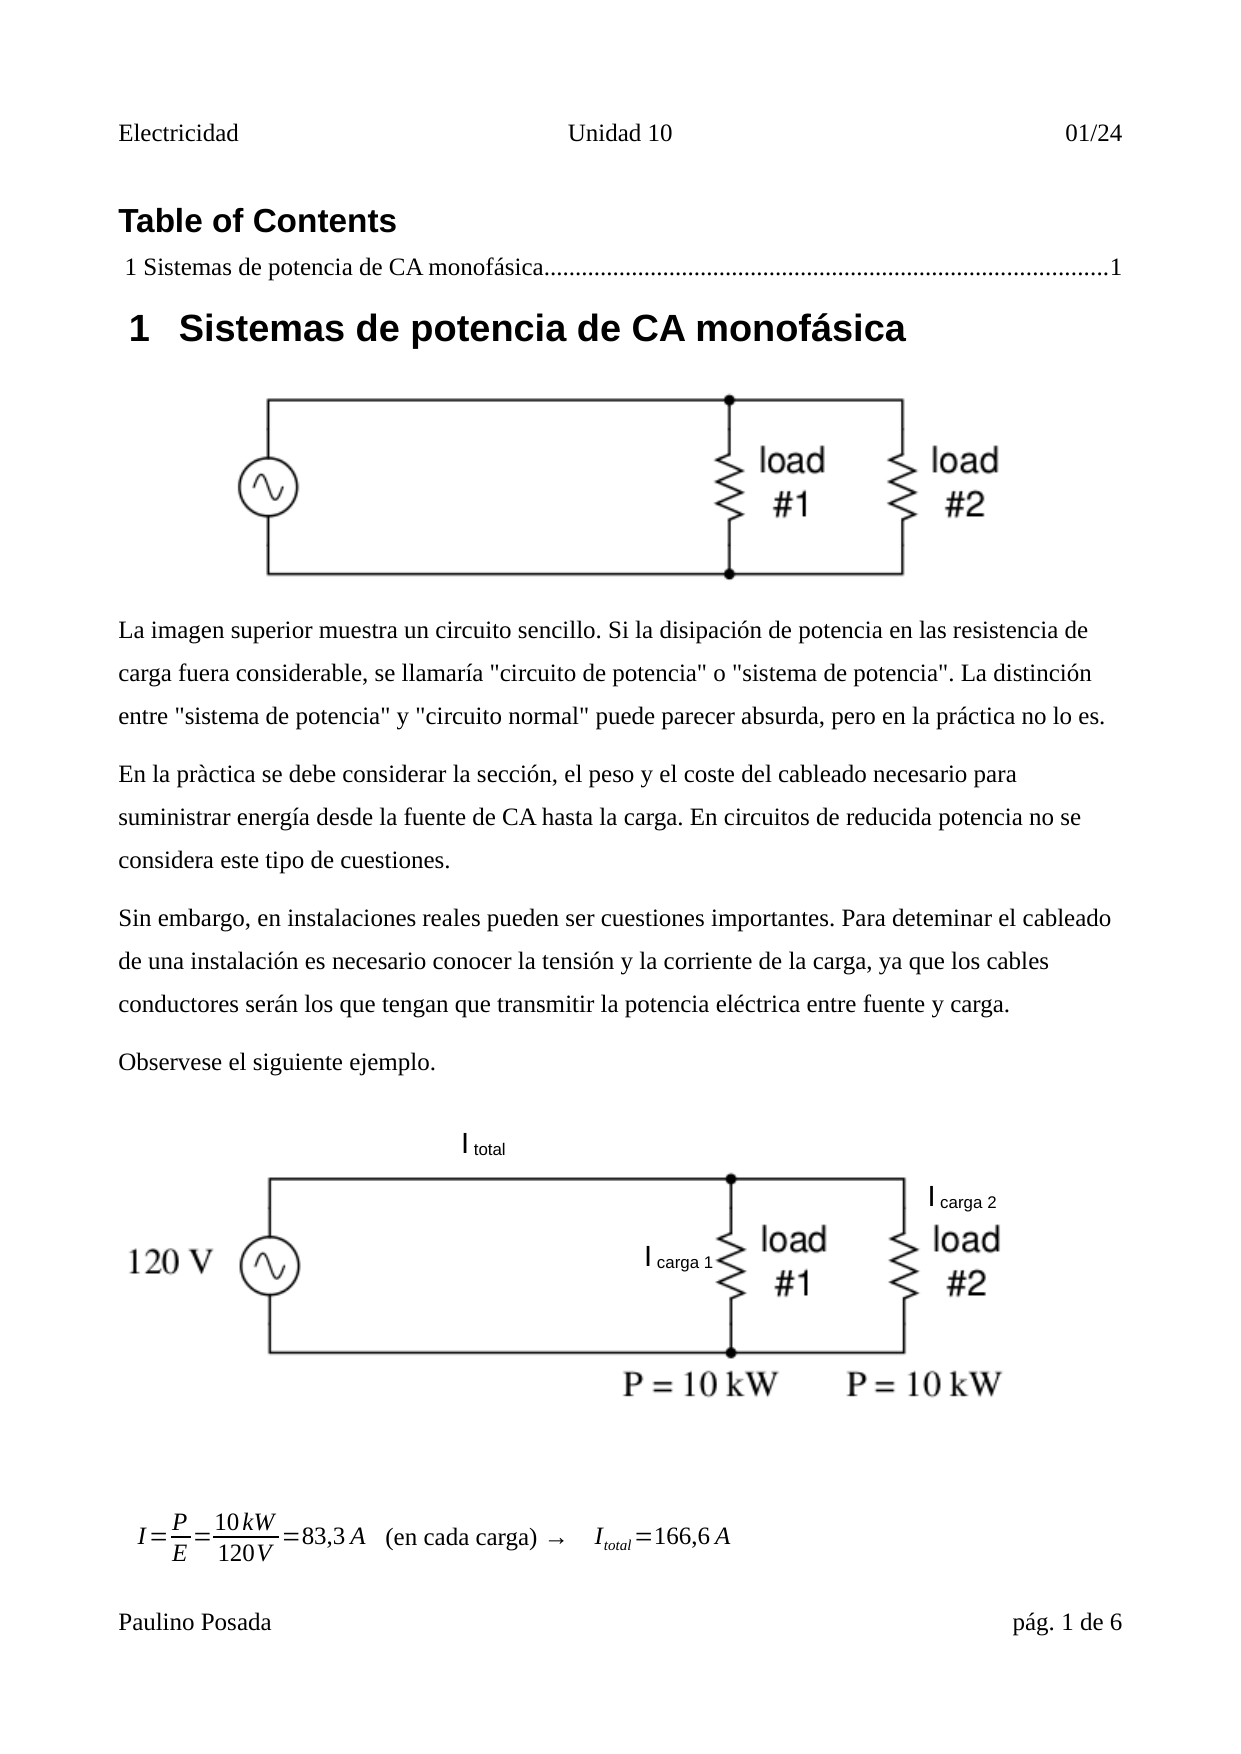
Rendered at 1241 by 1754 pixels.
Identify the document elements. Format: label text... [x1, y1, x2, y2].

text (en cada carga) → [118, 1508, 1122, 1567]
subtitle Sistemas de potencia de CA monofásica [118, 306, 1122, 350]
text Sin embargo, en instalaciones reales pueden ser cuestiones importantes. Para deteminar el cableado de una instalación es necesario conocer la tensión y la corriente de la carga, ya que los cables conductores serán los que tengan que transmitir la potencia eléctrica entre fuente y carga. [118, 903, 1122, 1018]
text La imagen superior muestra un circuito sencillo. Si la disipación de potencia en las resistencia de carga fuera considerable, se llamaría "circuito de potencia" o "sistema de potencia". La distinción entre "sistema de potencia" y "circuito normal" puede parecer absurda, pero en la práctica no lo es. [118, 615, 1122, 730]
text Observese el siguiente ejemplo. [118, 1047, 1122, 1075]
picture [229, 383, 1011, 589]
picture [118, 1159, 1022, 1401]
subtitle Table of Contents [118, 201, 1122, 240]
text 1 Sistemas de potencia de CA monofásica 1 [118, 252, 1122, 281]
text En la pràctica se debe considerar la sección, el peso y el coste del cableado necesario para suministrar energía desde la fuente de CA hasta la carga. En circuitos de reducida potencia no se considera este tipo de cuestiones. [118, 759, 1122, 874]
